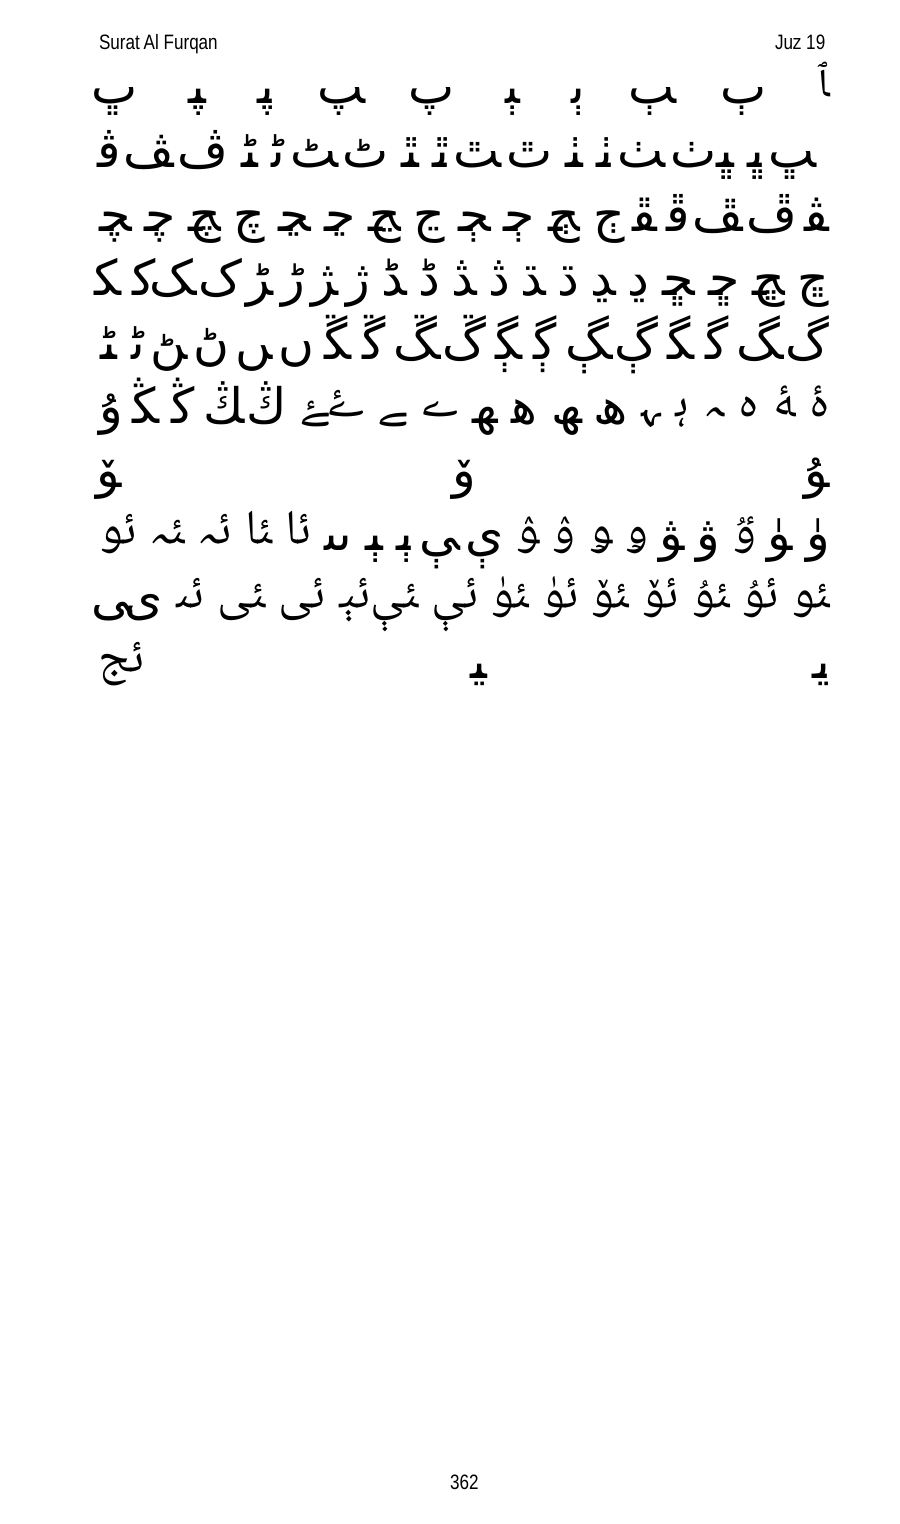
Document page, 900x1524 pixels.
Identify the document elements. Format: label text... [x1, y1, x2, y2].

text ﭑ ﭒ ﭓ ﭔ ﭕ ﭖ ﭗ ﭘ ﭙ ﭚ [99, 60, 829, 124]
text ﭛ ﭜ ﭝﭞ ﭟ ﭠ ﭡ ﭢ ﭣ ﭤ ﭥ ﭦ ﭧ ﭨ ﭩ ﭪ ﭫ ﭬ ﭭ ﭮ ﭯ ﭰ ﭱ ﭲ ﭳ ﭴ ﭵ ﭶ ﭷ ﭸ ﭹ ﭺ ﭻ ﭼ ﭽ ﭾ ﭿ ﮀ ﮁ ﮂ ﮃ ﮄ ﮅ ﮆ ﮇ ﮈ ﮉ ﮊ ﮋ ﮌ ﮍ ﮎ ﮏﮐ ﮑ ﮒ ﮓ ﮔ ﮕ ﮖ ﮗ ﮘ ﮙ ﮚ ﮛ ﮜ ﮝ ﮞ ﮟ ﮠ ﮡ ﮢ ﮣ ﮤ ﮥ ﮦ ﮧ ﮨ ﮩ ﮪ ﮫ ﮬ ﮭ ﮮ ﮯ ﮰﮱ ﯓ ﯔ ﯕ ﯖ ﯗ ﯘ ﯙ ﯚ [99, 124, 829, 507]
text ﯛ ﯜ ﯝ ﯞ ﯟ ﯠ ﯡ ﯢ ﯣ ﯤ ﯥ ﯦ ﯧ ﯨﯩ ﯪ ﯫ ﯬ ﯭ ﯮ ﯯ ﯰ ﯱ ﯲ ﯳ ﯴ ﯵ ﯶ ﯷﯸ ﯹ ﯺ ﯻ ﯼﯽ ﯾ ﯿ ﰀ [99, 507, 829, 698]
